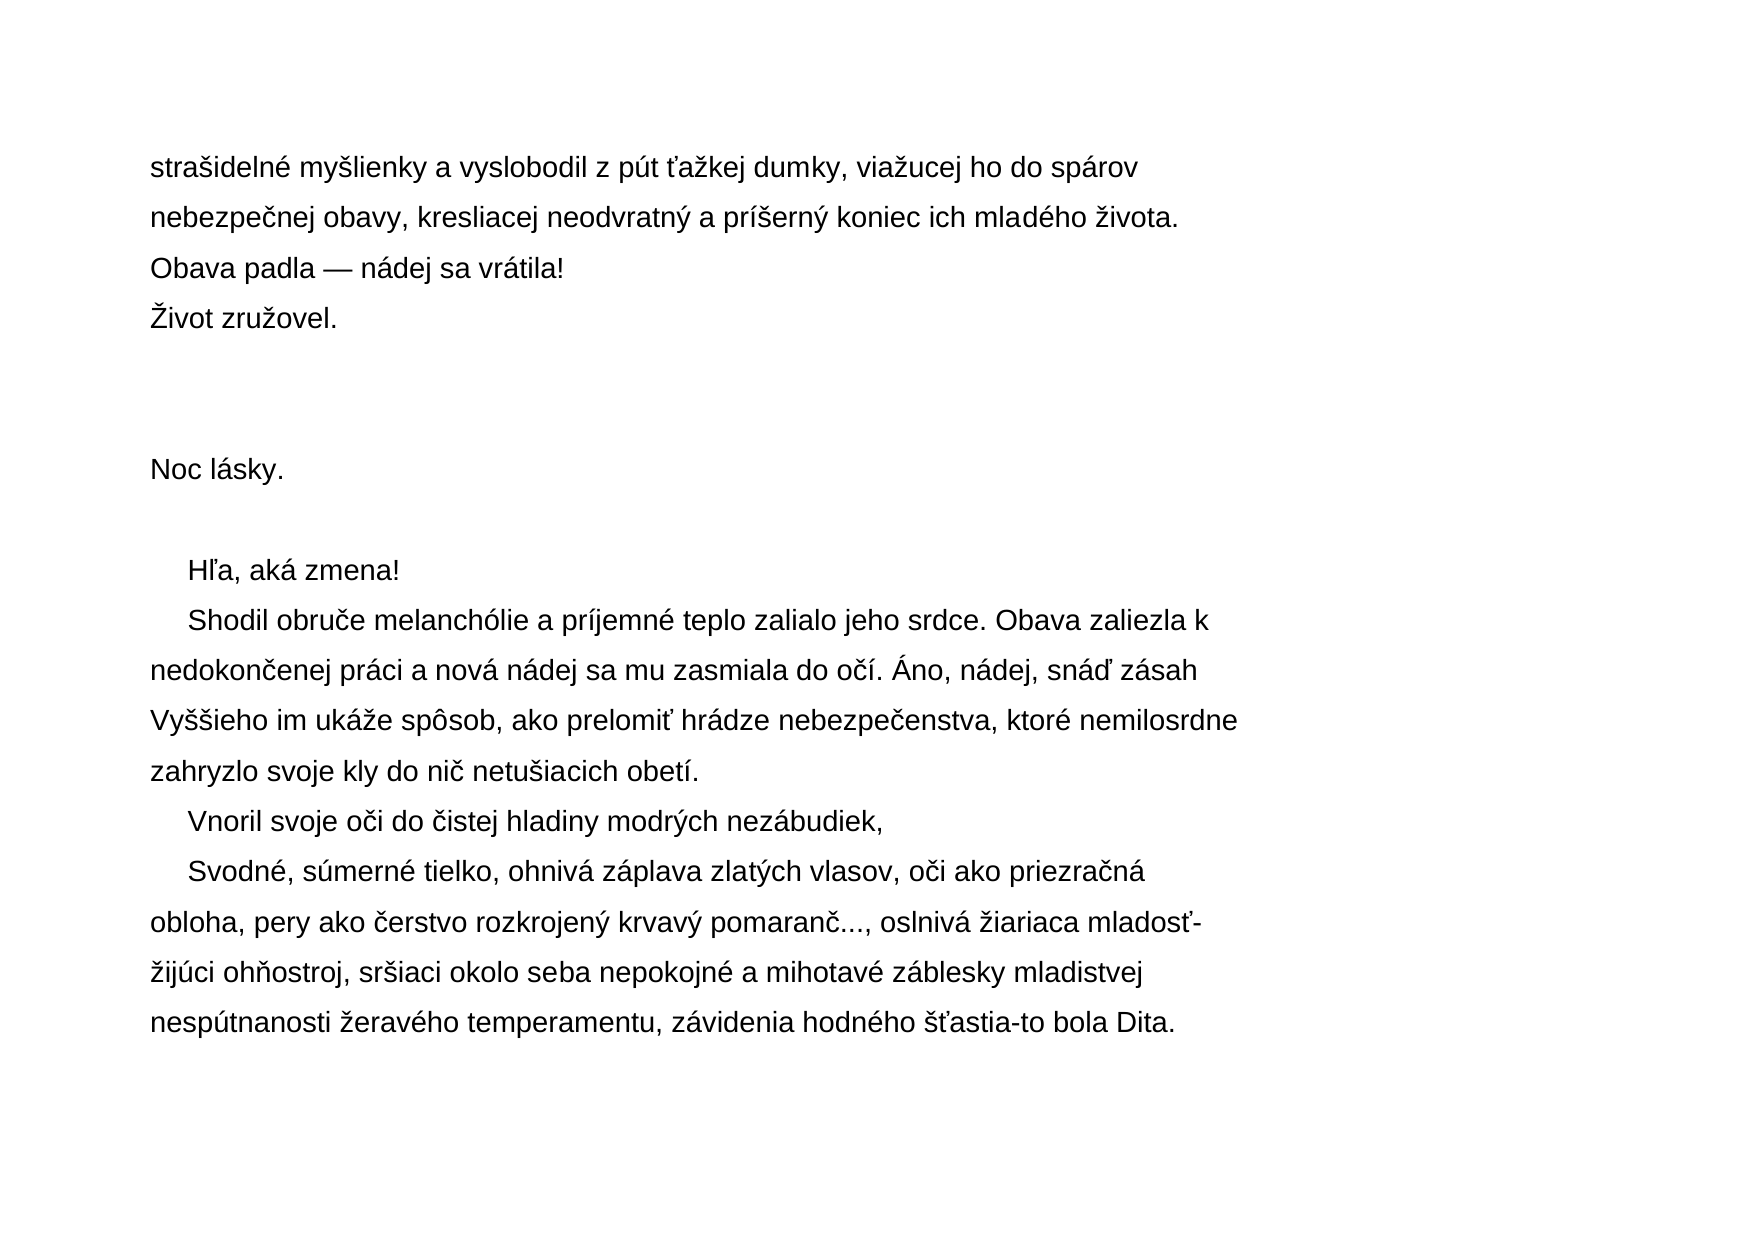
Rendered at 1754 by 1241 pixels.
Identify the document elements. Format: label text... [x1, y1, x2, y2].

text Vnoril svoje oči do čistej hladiny modrých nezábudiek, [150, 804, 1243, 838]
text straši­delné myšlienky a vyslobodil z pút ťažkej dum­ky, viažucej ho do spárov nebezpečnej obavy, kresliacej neodvratný a príšerný koniec ich mla­dého života. [150, 150, 1243, 234]
text Svodné, súmerné tielko, ohnivá záplava zla­tých vlasov, oči ako priezračná obloha, pery ako čerstvo rozkrojený krvavý pomaranč..., oslnivá žiariaca mladosť-žijúci ohňostroj, sršiaci okolo se­ba nepokojné a mihotavé záblesky mladistvej nespútnanosti žeravého temperamentu, závidenia hodného šťastia-to bola Dita. [150, 854, 1243, 1039]
text Shodil obruče melanchólie a príjemné teplo zalialo jeho srdce. Obava zaliezla k nedokonče­nej práci a nová nádej sa mu zasmiala do očí. Áno, nádej, snáď zásah Vyššieho im ukáže spô­sob, ako prelomiť hrádze nebezpečenstva, ktoré nemilosrdne zahryzlo svoje kly do nič netušia­cich obetí. [150, 603, 1243, 787]
text Noc lásky. [150, 452, 1243, 485]
text Hľa, aká zmena! [150, 552, 1243, 586]
text Obava padla — nádej sa vrátila! [150, 251, 1243, 284]
text Život zružovel. [150, 301, 1243, 334]
